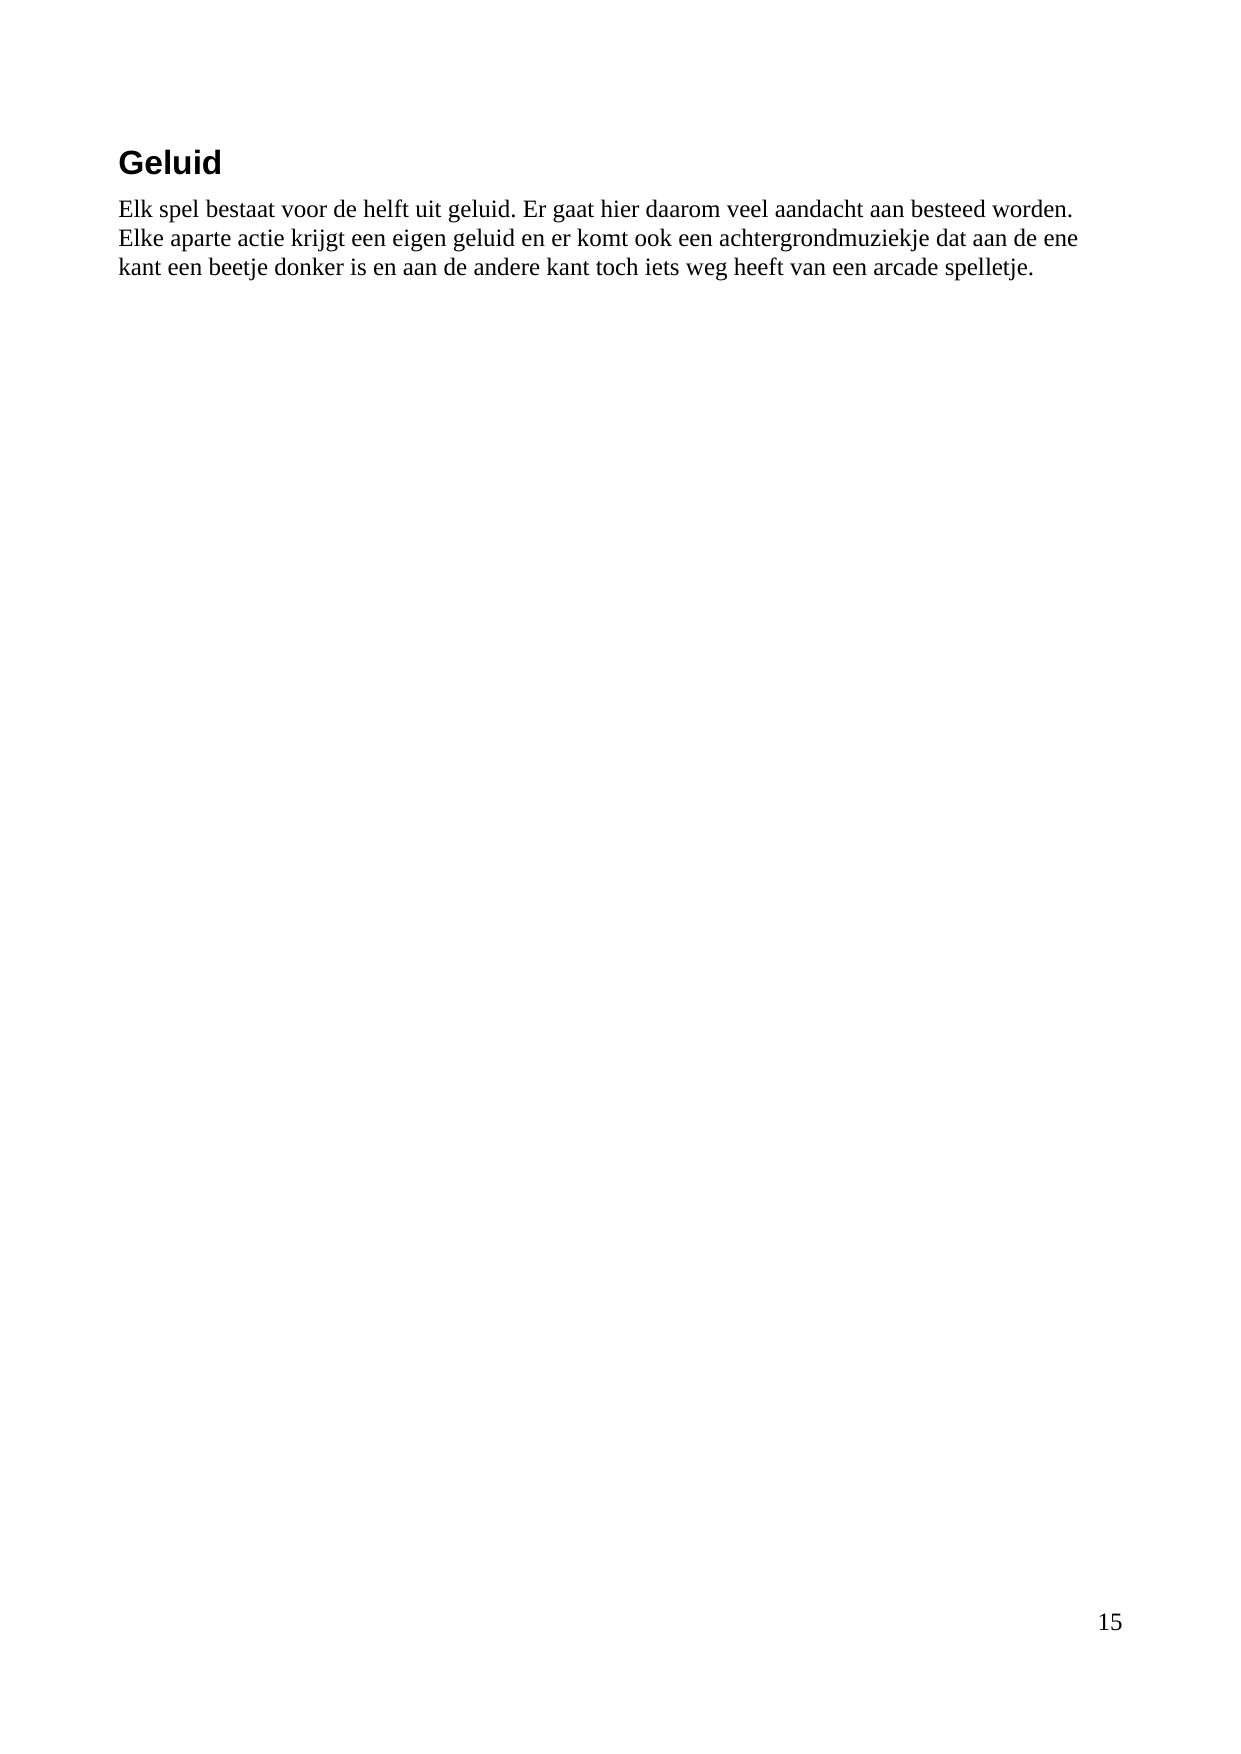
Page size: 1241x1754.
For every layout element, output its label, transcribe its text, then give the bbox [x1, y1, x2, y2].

subtitle Geluid [118, 143, 1122, 182]
text Elk spel bestaat voor de helft uit geluid. Er gaat hier daarom veel aandacht aan besteed worden. Elke aparte actie krijgt een eigen geluid en er komt ook een achtergrondmuziekje dat aan de ene kant een beetje donker is en aan de andere kant toch iets weg heeft van een arcade spelletje. [118, 194, 1122, 281]
